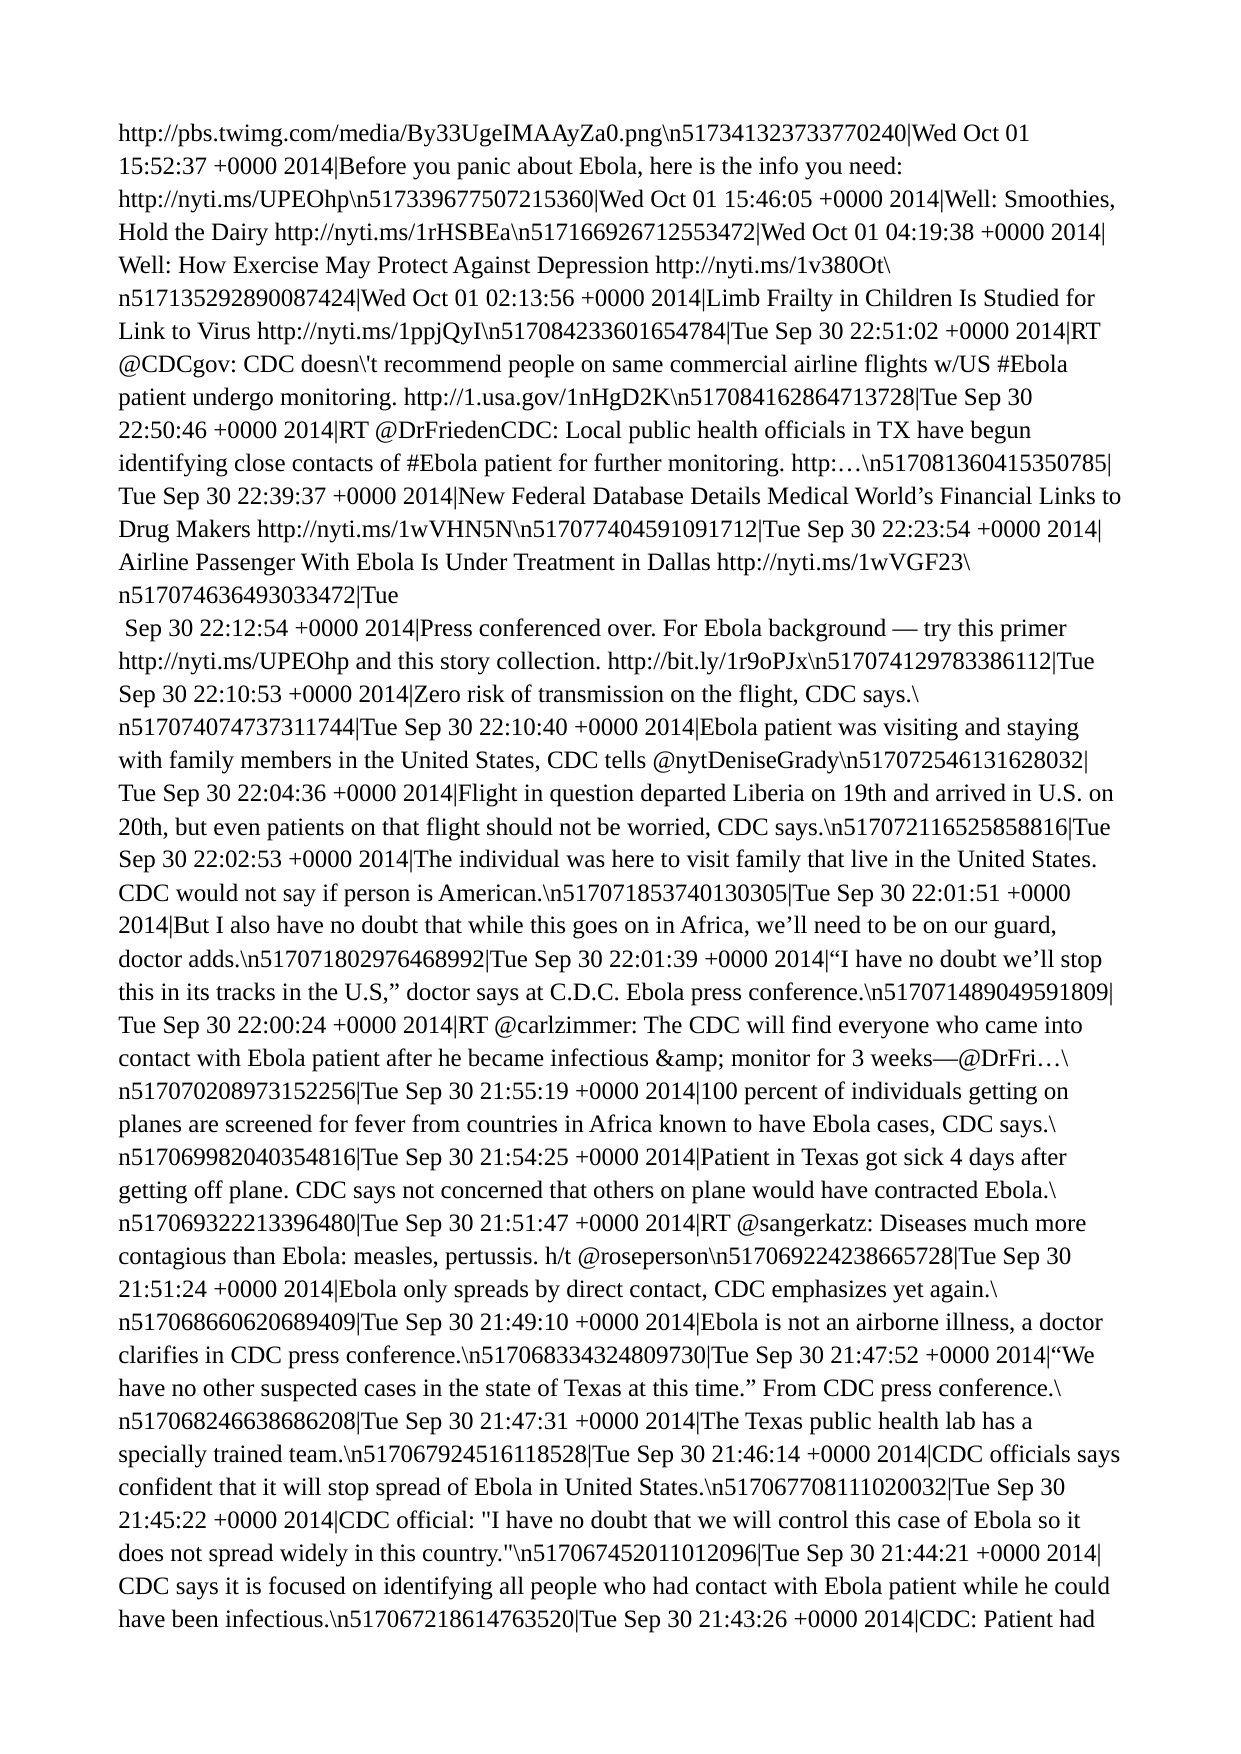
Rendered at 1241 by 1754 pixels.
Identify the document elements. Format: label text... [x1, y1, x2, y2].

text http://pbs.twimg.com/media/By33UgeIMAAyZa0.png\n517341323733770240|Wed Oct 01 15:52:37 +0000 2014|Before you panic about Ebola, here is the info you need: http://nyti.ms/UPEOhp\n517339677507215360|Wed Oct 01 15:46:05 +0000 2014|Well: Smoothies, Hold the Dairy http://nyti.ms/1rHSBEa\n517166926712553472|Wed Oct 01 04:19:38 +0000 2014|Well: How Exercise May Protect Against Depression http://nyti.ms/1v380Ot\n517135292890087424|Wed Oct 01 02:13:56 +0000 2014|Limb Frailty in Children Is Studied for Link to Virus http://nyti.ms/1ppjQyI\n517084233601654784|Tue Sep 30 22:51:02 +0000 2014|RT @CDCgov: CDC doesn\'t recommend people on same commercial airline flights w/US #Ebola patient undergo monitoring. http://1.usa.gov/1nHgD2K\n517084162864713728|Tue Sep 30 22:50:46 +0000 2014|RT @DrFriedenCDC: Local public health officials in TX have begun identifying close contacts of #Ebola patient for further monitoring. http:…\n517081360415350785|Tue Sep 30 22:39:37 +0000 2014|New Federal Database Details Medical World’s Financial Links to Drug Makers http://nyti.ms/1wVHN5N\n517077404591091712|Tue Sep 30 22:23:54 +0000 2014|Airline Passenger With Ebola Is Under Treatment in Dallas http://nyti.ms/1wVGF23\n517074636493033472|Tue [118, 118, 1122, 609]
text Sep 30 22:12:54 +0000 2014|Press conferenced over. For Ebola background — try this primer http://nyti.ms/UPEOhp and this story collection. http://bit.ly/1r9oPJx\n517074129783386112|Tue Sep 30 22:10:53 +0000 2014|Zero risk of transmission on the flight, CDC says.\n517074074737311744|Tue Sep 30 22:10:40 +0000 2014|Ebola patient was visiting and staying with family members in the United States, CDC tells @nytDeniseGrady\n517072546131628032|Tue Sep 30 22:04:36 +0000 2014|Flight in question departed Liberia on 19th and arrived in U.S. on 20th, but even patients on that flight should not be worried, CDC says.\n517072116525858816|Tue Sep 30 22:02:53 +0000 2014|The individual was here to visit family that live in the United States. CDC would not say if person is American.\n517071853740130305|Tue Sep 30 22:01:51 +0000 2014|But I also have no doubt that while this goes on in Africa, we’ll need to be on our guard, doctor adds.\n517071802976468992|Tue Sep 30 22:01:39 +0000 2014|“I have no doubt we’ll stop this in its tracks in the U.S,” doctor says at C.D.C. Ebola press conference.\n517071489049591809|Tue Sep 30 22:00:24 +0000 2014|RT @carlzimmer: The CDC will find everyone who came into contact with Ebola patient after he became infectious &amp; monitor for 3 weeks—@DrFri…\n517070208973152256|Tue Sep 30 21:55:19 +0000 2014|100 percent of individuals getting on planes are screened for fever from countries in Africa known to have Ebola cases, CDC says.\n517069982040354816|Tue Sep 30 21:54:25 +0000 2014|Patient in Texas got sick 4 days after getting off plane. CDC says not concerned that others on plane would have contracted Ebola.\n517069322213396480|Tue Sep 30 21:51:47 +0000 2014|RT @sangerkatz: Diseases much more contagious than Ebola: measles, pertussis. h/t @roseperson\n517069224238665728|Tue Sep 30 21:51:24 +0000 2014|Ebola only spreads by direct contact, CDC emphasizes yet again.\n517068660620689409|Tue Sep 30 21:49:10 +0000 2014|Ebola is not an airborne illness, a doctor clarifies in CDC press conference.\n517068334324809730|Tue Sep 30 21:47:52 +0000 2014|“We have no other suspected cases in the state of Texas at this time.” From CDC press conference.\n517068246638686208|Tue Sep 30 21:47:31 +0000 2014|The Texas public health lab has a specially trained team.\n517067924516118528|Tue Sep 30 21:46:14 +0000 2014|CDC officials says confident that it will stop spread of Ebola in United States.\n517067708111020032|Tue Sep 30 21:45:22 +0000 2014|CDC official: "I have no doubt that we will control this case of Ebola so it does not spread widely in this country."\n517067452011012096|Tue Sep 30 21:44:21 +0000 2014|CDC says it is focused on identifying all people who had contact with Ebola patient while he could have been infectious.\n517067218614763520|Tue Sep 30 21:43:26 +0000 2014|CDC: Patient had [118, 613, 1122, 1633]
